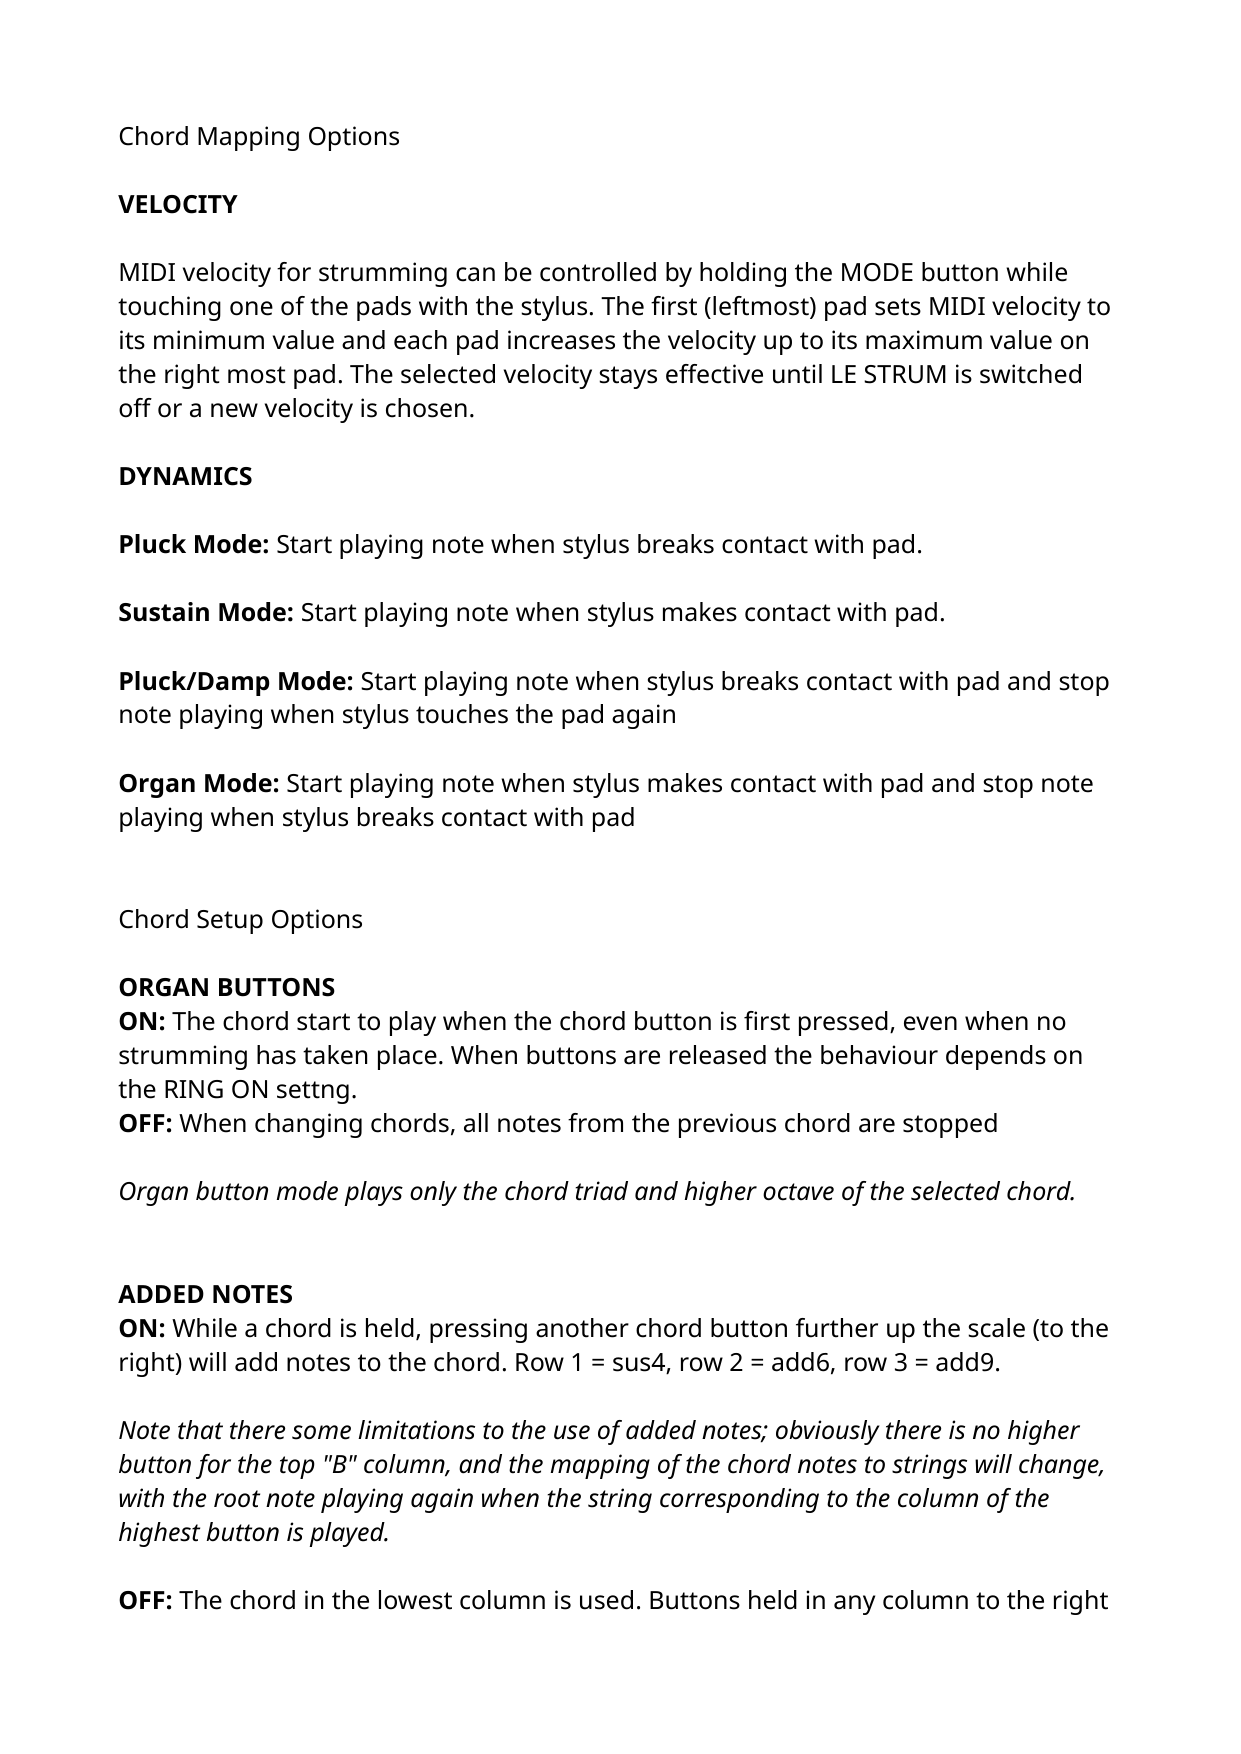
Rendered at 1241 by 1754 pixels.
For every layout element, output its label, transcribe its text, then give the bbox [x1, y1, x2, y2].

text Organ button mode plays only the chord triad and higher octave of the selected chord. [118, 1174, 1122, 1208]
text Sustain Mode: Start playing note when stylus makes contact with pad. [118, 595, 1122, 629]
text VELOCITY [118, 186, 1122, 220]
text MIDI velocity for strumming can be controlled by holding the MODE button while touching one of the pads with the stylus. The first (leftmost) pad sets MIDI velocity to its minimum value and each pad increases the velocity up to its maximum value on the right most pad. The selected velocity stays effective until LE STRUM is switched off or a new velocity is chosen. [118, 254, 1122, 425]
text Chord Setup Options [118, 902, 1122, 936]
text Pluck Mode: Start playing note when stylus breaks contact with pad. [118, 527, 1122, 561]
text ORGAN BUTTONS [118, 970, 1122, 1004]
text OFF: The chord in the lowest column is used. Buttons held in any column to the right [118, 1583, 1122, 1617]
text DYNAMICS [118, 459, 1122, 493]
text Chord Mapping Options [118, 118, 1122, 152]
text Organ Mode: Start playing note when stylus makes contact with pad and stop note playing when stylus breaks contact with pad [118, 765, 1122, 833]
text OFF: When changing chords, all notes from the previous chord are stopped [118, 1106, 1122, 1140]
text ON: While a chord is held, pressing another chord button further up the scale (to the right) will add notes to the chord. Row 1 = sus4, row 2 = add6, row 3 = add9. [118, 1310, 1122, 1378]
text ADDED NOTES [118, 1276, 1122, 1310]
text ON: The chord start to play when the chord button is first pressed, even when no strumming has taken place. When buttons are released the behaviour depends on the RING ON settng. [118, 1004, 1122, 1106]
text Note that there some limitations to the use of added notes; obviously there is no higher button for the top "B" column, and the mapping of the chord notes to strings will change, with the root note playing again when the string corresponding to the column of the highest button is played. [118, 1412, 1122, 1549]
text Pluck/Damp Mode: Start playing note when stylus breaks contact with pad and stop note playing when stylus touches the pad again [118, 663, 1122, 731]
